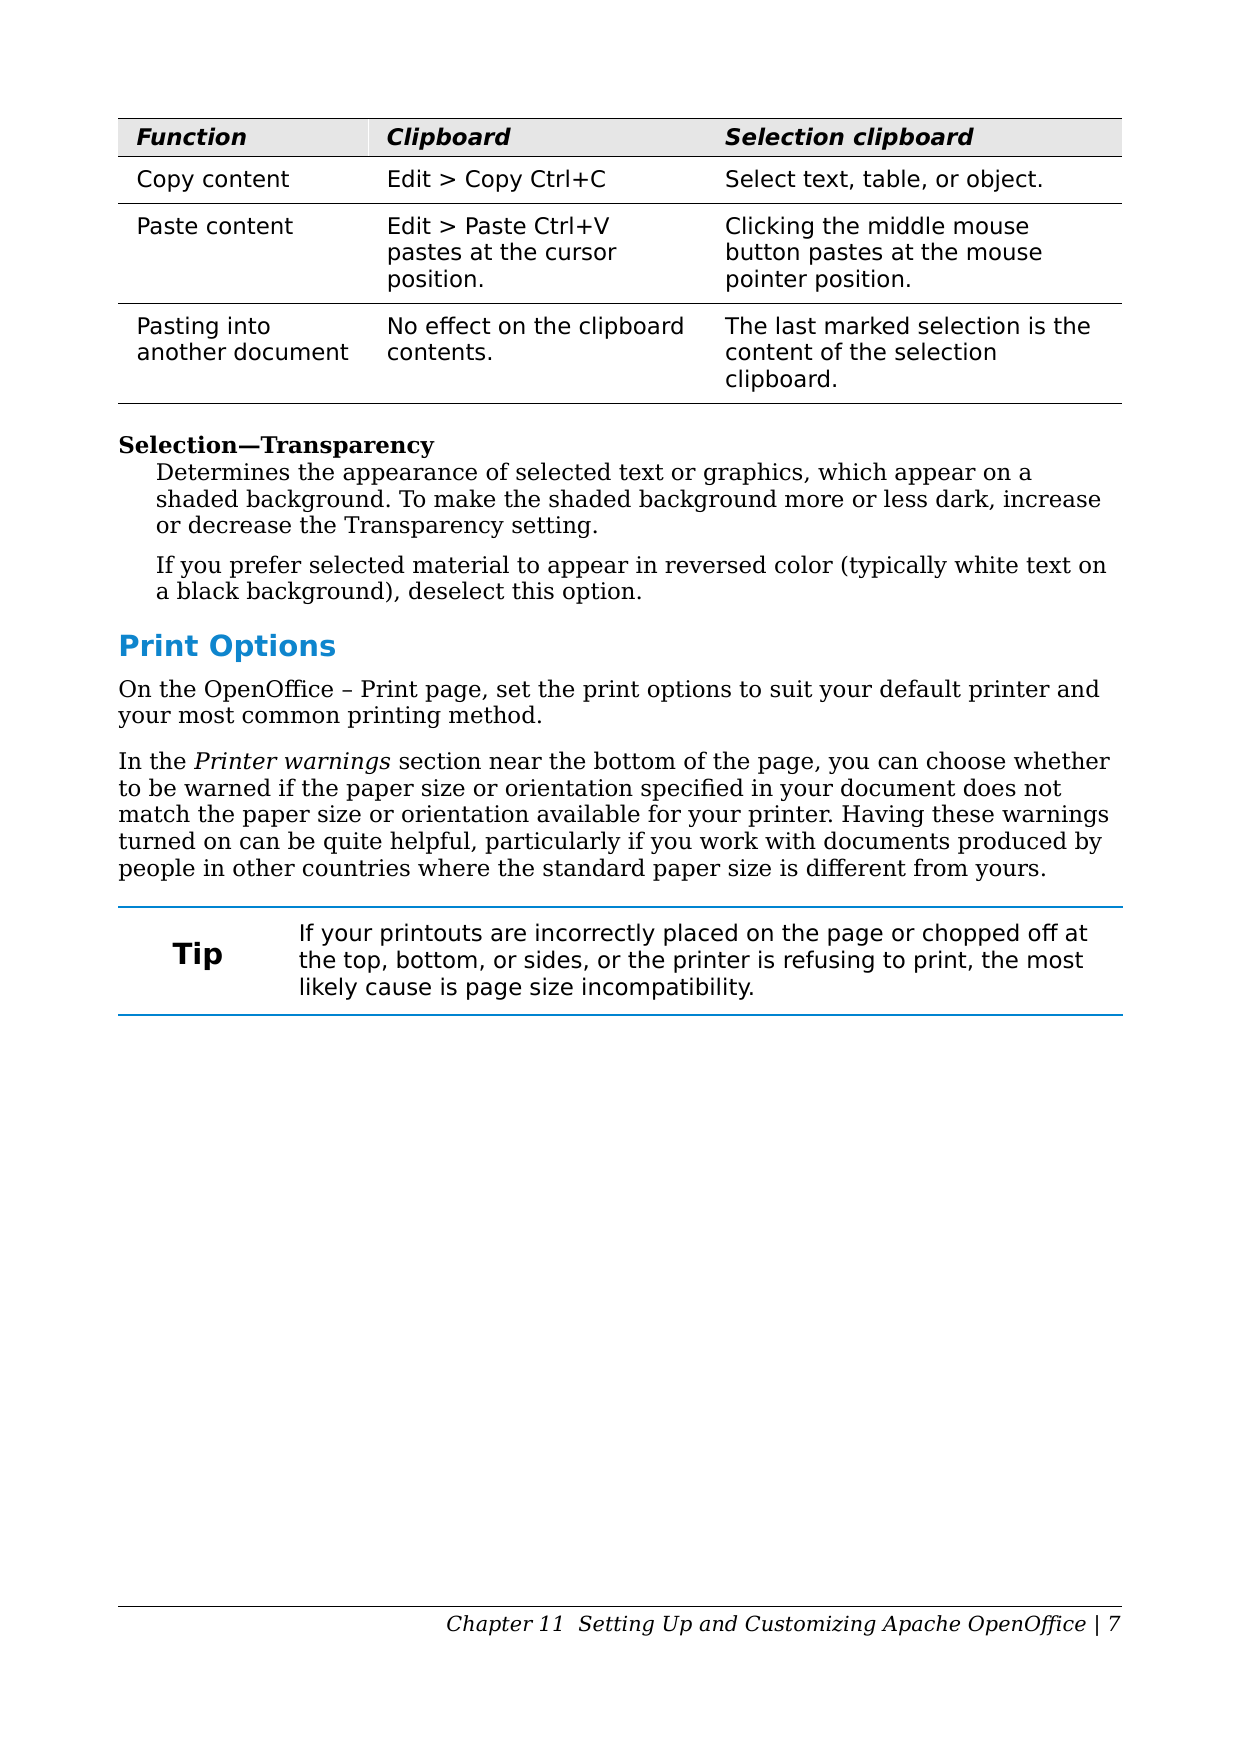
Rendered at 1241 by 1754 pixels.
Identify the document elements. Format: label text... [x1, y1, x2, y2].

table_header Clipboard [369, 119, 707, 156]
table_cell No effect on the clipboard contents. [369, 304, 707, 403]
text If you prefer selected material to appear in reversed color (typically white text on a black background), deselect this option. [156, 552, 1122, 605]
text Determines the appearance of selected text or graphics, which appear on a shaded background. To make the shaded background more or less dark, increase or decrease the Transparency setting. [156, 459, 1122, 539]
subtitle Print Options [118, 629, 1122, 663]
table_header Tip [118, 908, 277, 1014]
table_cell Select text, table, or object. [707, 157, 1122, 203]
table_header Selection clipboard [707, 119, 1122, 156]
table_cell Pasting into another document [118, 304, 368, 403]
text Selection—Transparency [118, 432, 1122, 459]
text In the Printer warnings section near the bottom of the page, you can choose whether to be warned if the paper size or orientation specified in your document does not match the paper size or orientation available for your printer. Having these warnings turned on can be quite helpful, particularly if you work with documents produced by people in other countries where the standard paper size is different from yours. [118, 748, 1122, 881]
table_header Function [118, 119, 368, 156]
table_header If your printouts are incorrectly placed on the page or chopped off at the top, bottom, or sides, or the printer is refusing to print, the most likely cause is page size incompatibility. [277, 908, 1123, 1014]
table_cell Edit > Copy Ctrl+C [369, 157, 707, 203]
table_cell Clicking the middle mouse button pastes at the mouse pointer position. [707, 204, 1122, 303]
table_cell Edit > Paste Ctrl+V pastes at the cursor position. [369, 204, 707, 303]
text On the OpenOffice – Print page, set the print options to suit your default printer and your most common printing method. [118, 676, 1122, 729]
table_cell The last marked selection is the content of the selection clipboard. [707, 304, 1122, 403]
table_cell Paste content [118, 204, 368, 303]
table_cell Copy content [118, 157, 368, 203]
